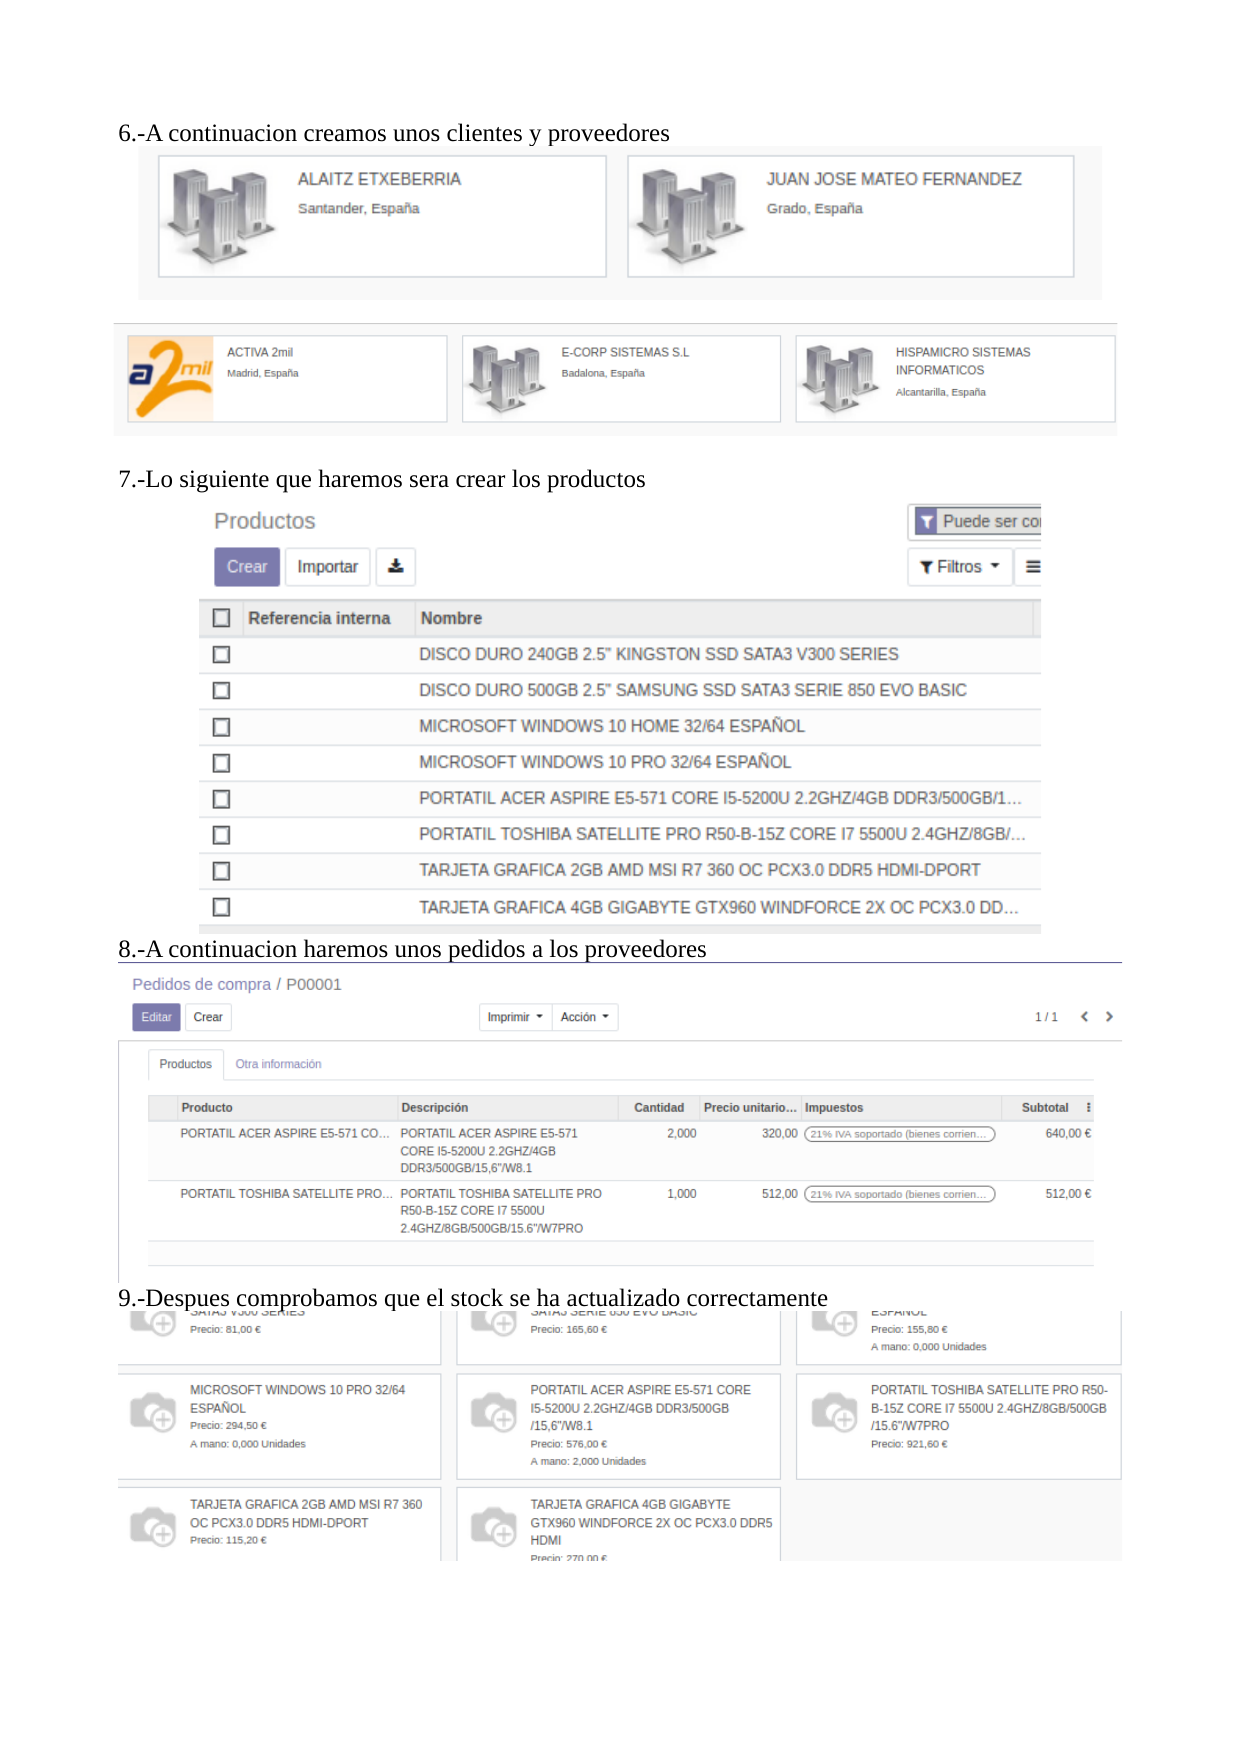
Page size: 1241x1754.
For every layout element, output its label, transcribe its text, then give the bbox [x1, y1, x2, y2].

text 8.-A continuacion haremos unos pedidos a los proveedores [118, 493, 1122, 962]
picture [118, 1311, 1123, 1561]
text 6.-A continuacion creamos unos clientes y proveedores [118, 118, 1122, 147]
text 9.-Despues comprobamos que el stock se ha actualizado correctamente [118, 1283, 1122, 1311]
picture [118, 962, 1123, 1283]
picture [199, 493, 1042, 934]
picture [138, 146, 1103, 300]
picture [113, 323, 1118, 436]
text 7.-Lo siguiente que haremos sera crear los productos [118, 464, 1122, 493]
